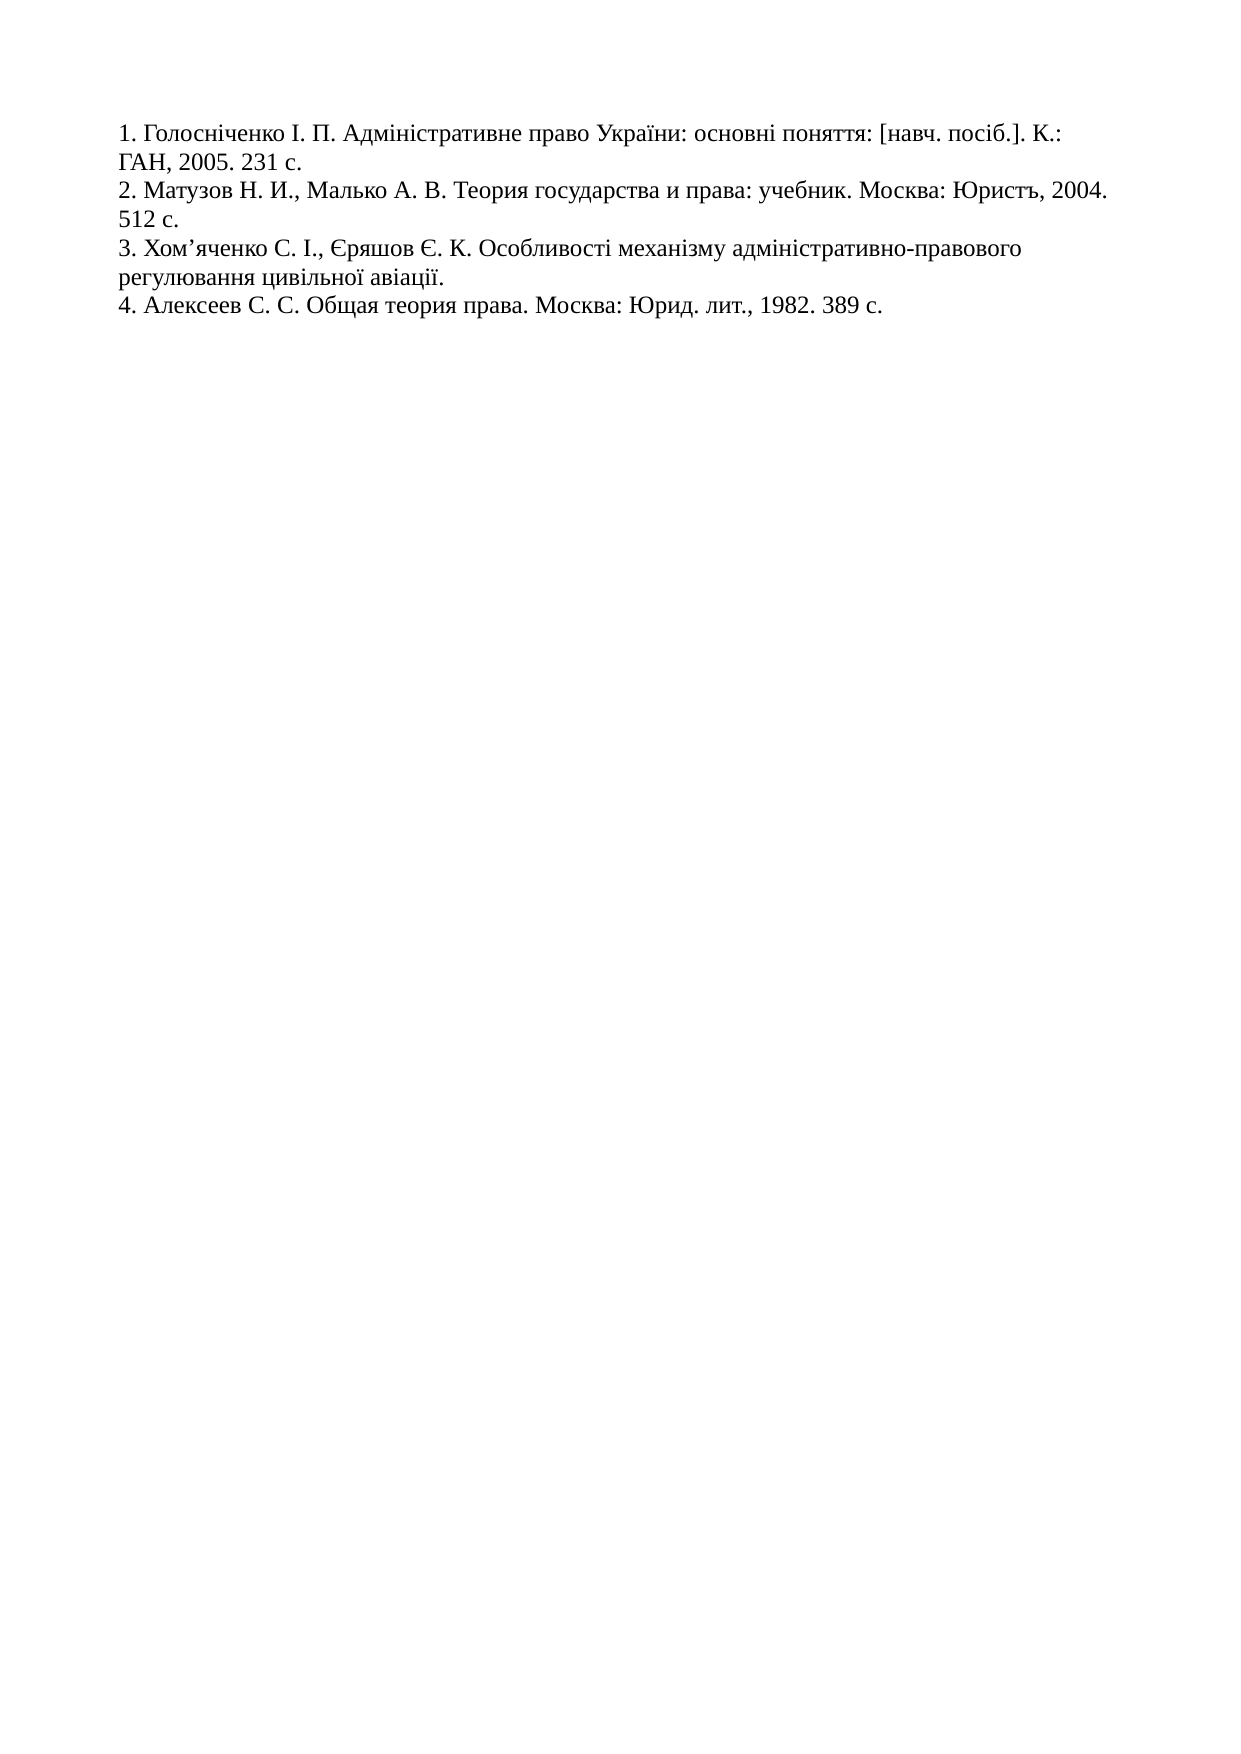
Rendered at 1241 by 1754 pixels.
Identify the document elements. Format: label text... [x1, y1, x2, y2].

text 3. Хом’яченко С. І., Єряшов Є. К. Особливості механізму адміністративно-правового регулювання цивільної авіації. [118, 233, 1122, 291]
text 4. Алексеев С. С. Общая теория права. Москва: Юрид. лит., 1982. 389 с. [118, 291, 1122, 319]
text 2. Матузов Н. И., Малько А. В. Теория государства и права: учебник. Москва: Юристъ, 2004. 512 с. [118, 176, 1122, 233]
text 1. Голосніченко І. П. Адміністративне право України: основні поняття: [навч. посіб.]. К.: ГАН, 2005. 231 с. [118, 118, 1122, 176]
